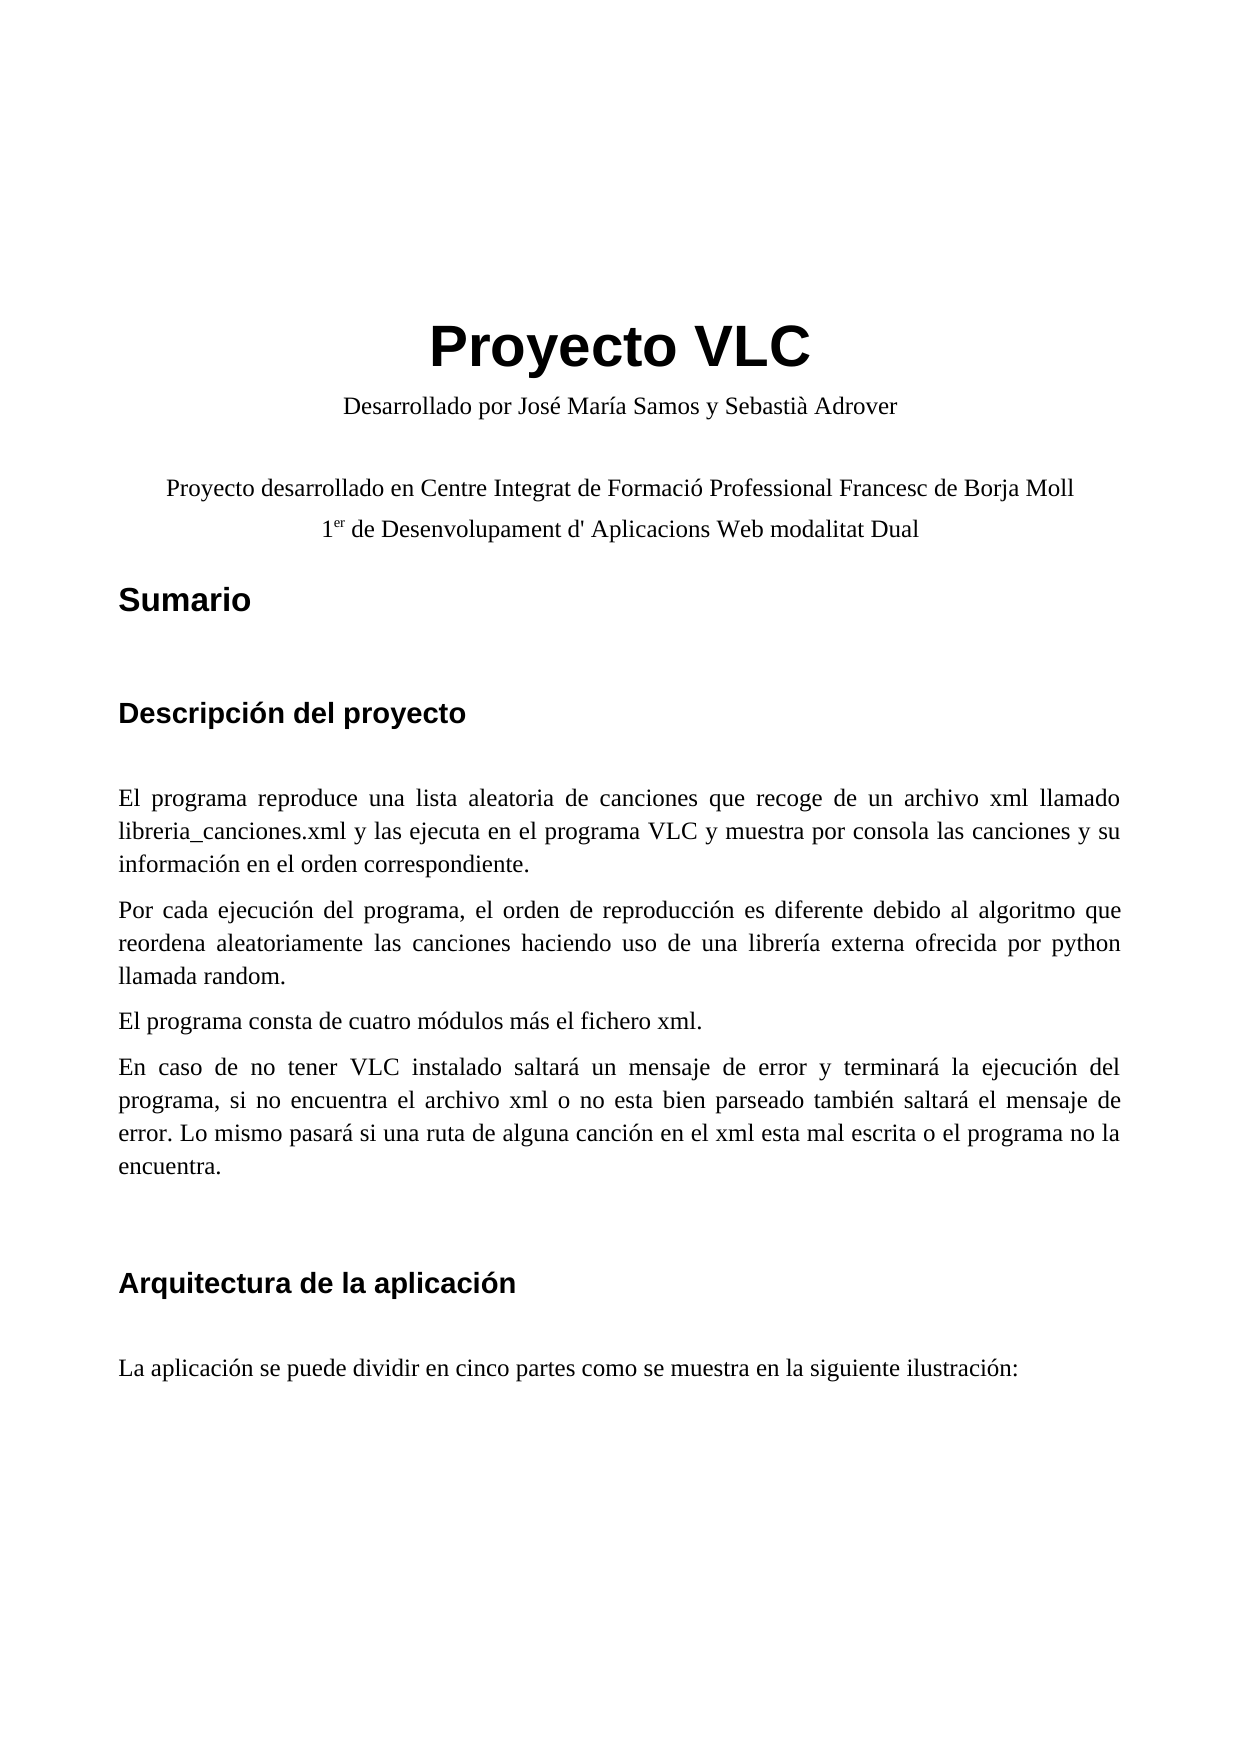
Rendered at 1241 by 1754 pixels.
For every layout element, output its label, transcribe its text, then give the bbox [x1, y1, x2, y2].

text Proyecto desarrollado en Centre Integrat de Formació Professional Francesc de Borja Moll [118, 473, 1122, 501]
text En caso de no tener VLC instalado saltará un mensaje de error y terminará la ejecución del programa, si no encuentra el archivo xml o no esta bien parseado también saltará el mensaje de error. Lo mismo pasará si una ruta de alguna canción en el xml esta mal escrita o el programa no la encuentra. [118, 1052, 1122, 1179]
text Sumario [118, 580, 1122, 618]
text El programa consta de cuatro módulos más el fichero xml. [118, 1006, 1122, 1035]
text Desarrollado por José María Samos y Sebastià Adrover [118, 391, 1122, 419]
text 1er de Desenvolupament d' Aplicacions Web modalitat Dual [118, 514, 1122, 543]
text Arquitectura de la aplicación [118, 1266, 1122, 1299]
text El programa reproduce una lista aleatoria de canciones que recoge de un archivo xml llamado libreria_canciones.xml y las ejecuta en el programa VLC y muestra por consola las canciones y su información en el orden correspondiente. [118, 783, 1122, 878]
text Por cada ejecución del programa, el orden de reproducción es diferente debido al algoritmo que reordena aleatoriamente las canciones haciendo uso de una librería externa ofrecida por python llamada random. [118, 895, 1122, 989]
text Descripción del proyecto [118, 697, 1122, 730]
text Proyecto VLC [118, 311, 1122, 378]
text La aplicación se puede dividir en cinco partes como se muestra en la siguiente ilustración: [118, 1353, 1122, 1381]
